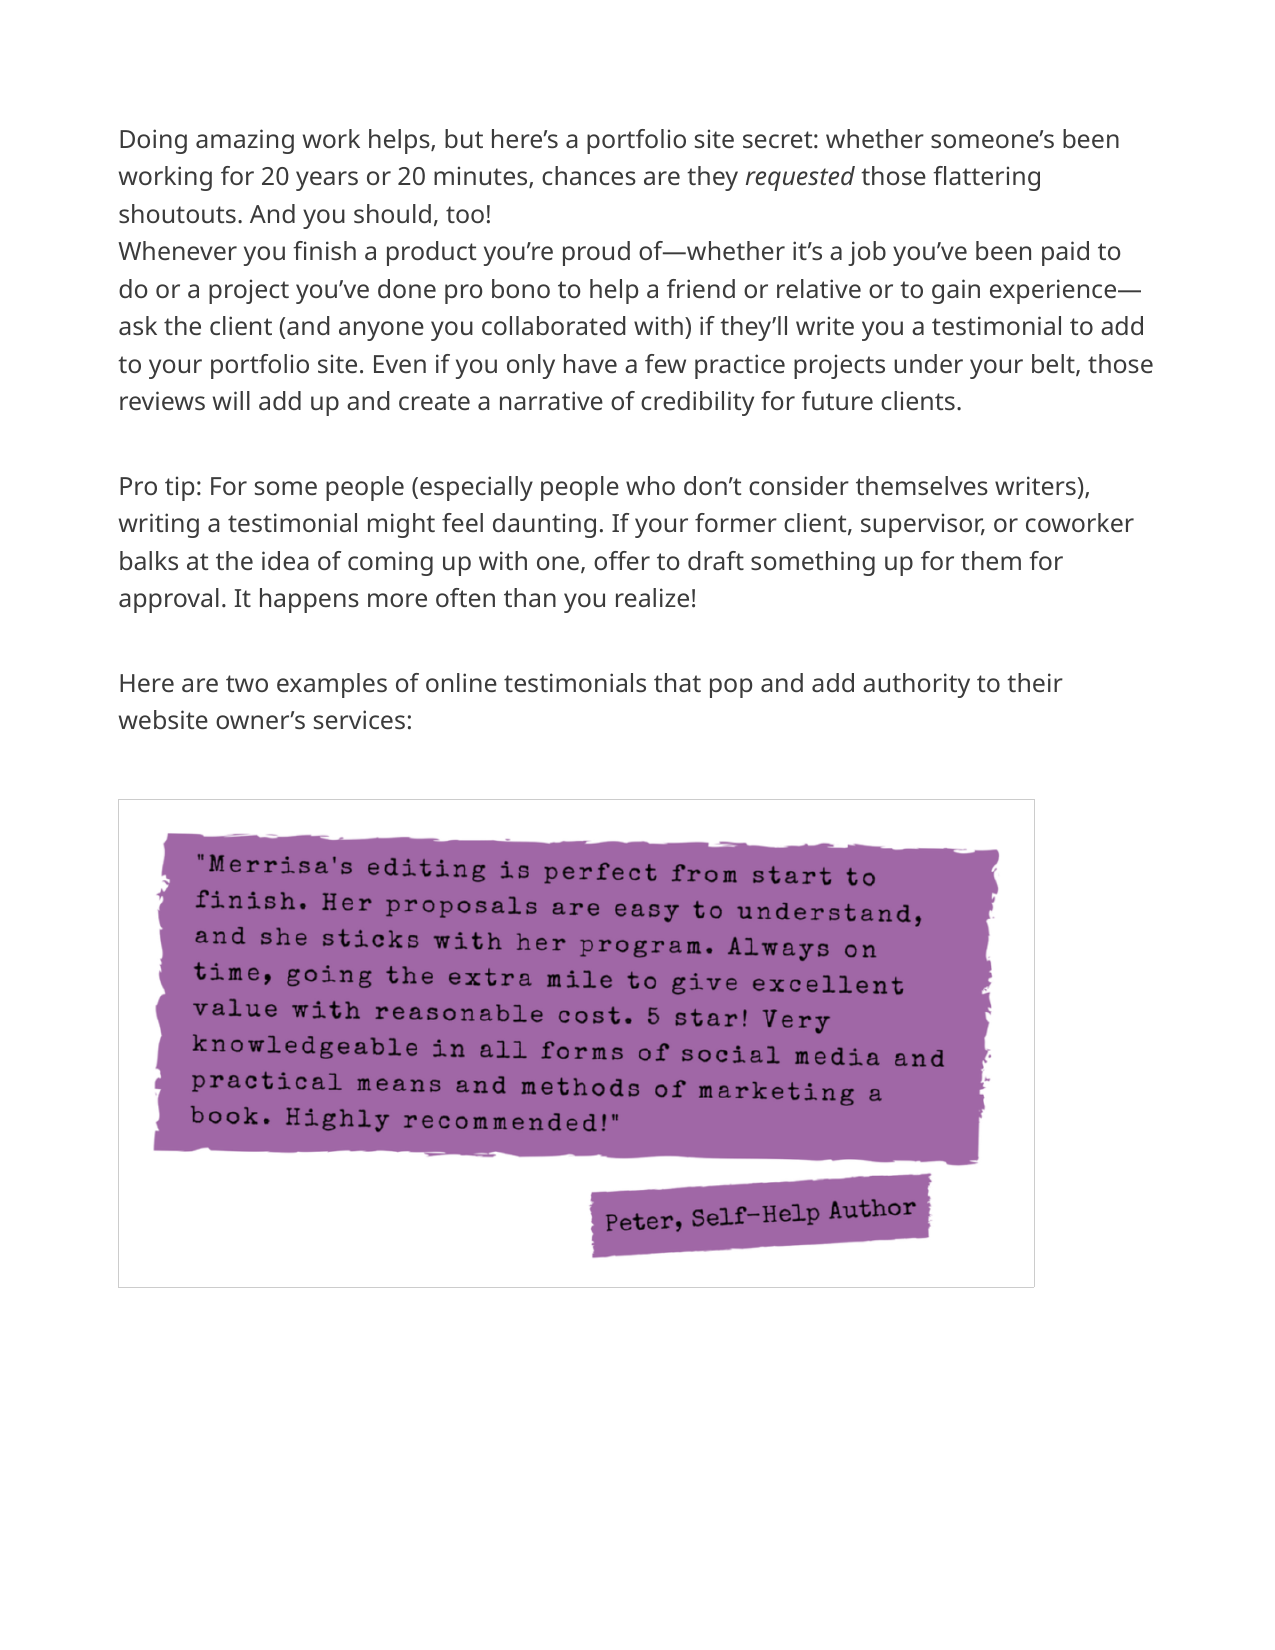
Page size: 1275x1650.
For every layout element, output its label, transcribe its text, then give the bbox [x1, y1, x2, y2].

text Doing amazing work helps, but here’s a portfolio site secret: whether someone’s been working for 20 years or 20 minutes, chances are they requested those flattering shoutouts. And you should, too! [118, 118, 1157, 231]
text Here are two examples of online testimonials that pop and add authority to their website owner’s services: [118, 662, 1157, 737]
picture [121, 802, 1031, 1284]
text Pro tip: For some people (especially people who don’t consider themselves writers), writing a testimonial might feel daunting. If your former client, supervisor, or coworker balks at the idea of coming up with one, offer to draft something up for them for approval. It happens more often than you realize! [118, 465, 1157, 615]
text Whenever you finish a product you’re proud of—whether it’s a job you’ve been paid to do or a project you’ve done pro bono to help a friend or relative or to gain experience—ask the client (and anyone you collaborated with) if they’ll write you a testimonial to add to your portfolio site. Even if you only have a few practice projects under your belt, those reviews will add up and create a narrative of credibility for future clients. [118, 231, 1157, 418]
